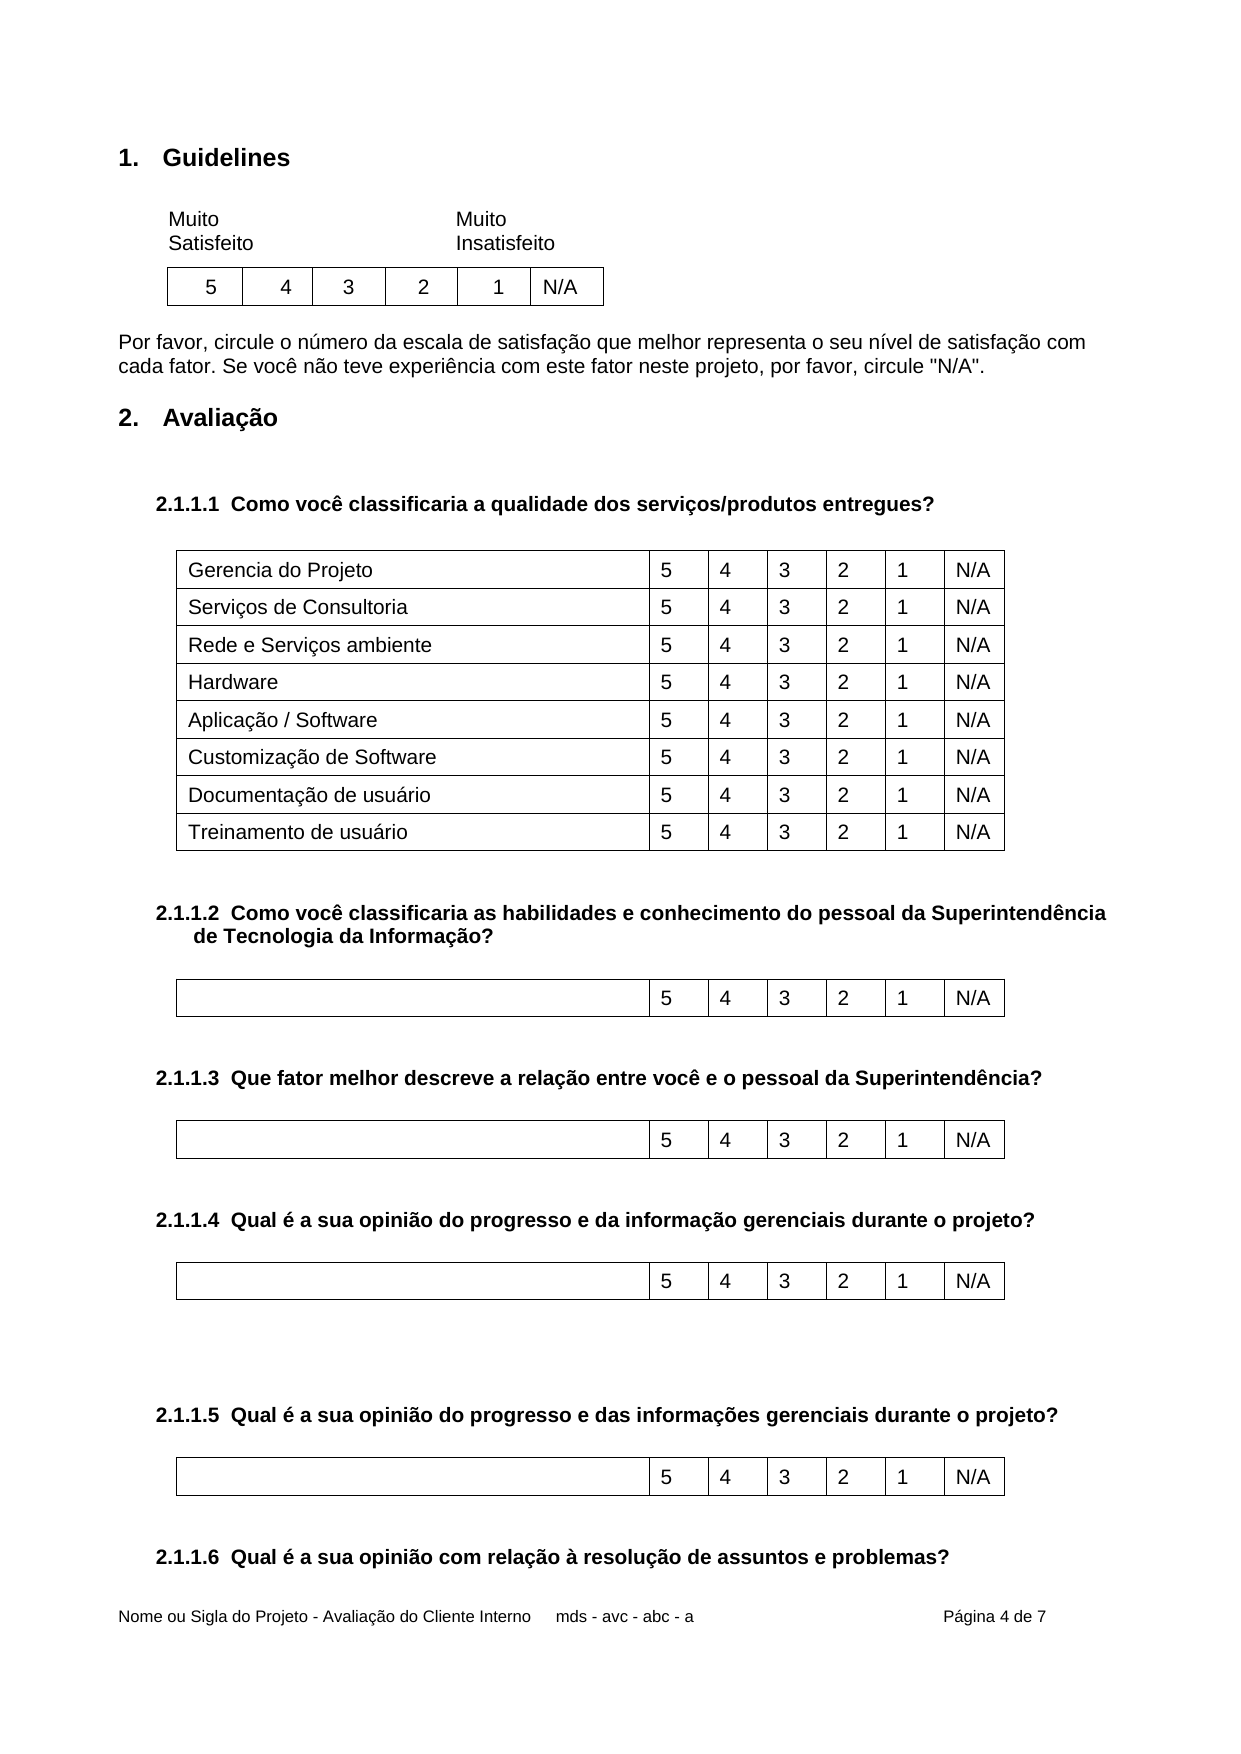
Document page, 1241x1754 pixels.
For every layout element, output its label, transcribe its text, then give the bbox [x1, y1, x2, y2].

table_cell Documentação de usuário [177, 776, 649, 813]
table_cell 3 [768, 814, 826, 850]
table_header 3 [768, 1121, 826, 1158]
subtitle Guidelines [118, 143, 1122, 172]
table_header N/A [531, 268, 603, 305]
table_cell Aplicação / Software [177, 701, 649, 738]
table_header 4 [709, 980, 767, 1016]
table_cell 3 [768, 701, 826, 738]
subtitle Como você classificaria a qualidade dos serviços/produtos entregues? [156, 491, 1122, 515]
table_header 2 [827, 980, 885, 1016]
table_cell 4 [709, 701, 767, 738]
table_cell 3 [768, 626, 826, 663]
table_header 5 [650, 980, 708, 1016]
table_header 3 [313, 268, 385, 305]
table_header 5 [168, 268, 242, 305]
table_header [177, 1263, 649, 1299]
table_header 4 [709, 1263, 767, 1299]
subtitle Que fator melhor descreve a relação entre você e o pessoal da Superintendência? [156, 1066, 1122, 1090]
subtitle Qual é a sua opinião do progresso e das informações gerenciais durante o projeto? [156, 1403, 1122, 1427]
table_header 5 [650, 551, 708, 588]
table_cell 4 [709, 814, 767, 850]
subtitle Qual é a sua opinião com relação à resolução de assuntos e problemas? [156, 1545, 1122, 1569]
table_cell 5 [650, 814, 708, 850]
table_cell 1 [886, 701, 944, 738]
table_header 4 [709, 551, 767, 588]
table_header 5 [650, 1263, 708, 1299]
table_cell 1 [886, 626, 944, 663]
table_header N/A [945, 1263, 1004, 1299]
table_cell 2 [827, 589, 885, 625]
table_header 2 [827, 1458, 885, 1495]
table_header 2 [386, 268, 457, 305]
table_header 3 [768, 1263, 826, 1299]
table_cell 2 [827, 776, 885, 813]
table_cell 5 [650, 626, 708, 663]
table_header 3 [768, 980, 826, 1016]
table_header N/A [945, 980, 1004, 1016]
table_cell 2 [827, 664, 885, 700]
table_cell Serviços de Consultoria [177, 589, 649, 625]
table_cell N/A [945, 701, 1004, 738]
table_cell N/A [945, 589, 1004, 625]
text Por favor, circule o número da escala de satisfação que melhor representa o seu nível de satisfação com cada fator. Se você não teve experiência com este fator neste projeto, por favor, circule "N/A". [118, 330, 1122, 378]
table_cell 3 [768, 589, 826, 625]
table_cell 1 [886, 739, 944, 775]
table_cell 3 [768, 776, 826, 813]
table_cell Hardware [177, 664, 649, 700]
table_cell 4 [709, 589, 767, 625]
table_cell N/A [945, 776, 1004, 813]
table_cell N/A [945, 739, 1004, 775]
table_header N/A [945, 1121, 1004, 1158]
table_header [177, 1121, 649, 1158]
table_cell 1 [886, 589, 944, 625]
text Muito Muito [168, 207, 1122, 231]
table_header 5 [650, 1458, 708, 1495]
table_cell 3 [768, 664, 826, 700]
table_header 2 [827, 1263, 885, 1299]
table_header 1 [886, 1263, 944, 1299]
table_cell 4 [709, 664, 767, 700]
table_cell 1 [886, 776, 944, 813]
table_header 5 [650, 1121, 708, 1158]
table_header [177, 1458, 649, 1495]
table_header 1 [458, 268, 530, 305]
table_cell Rede e Serviços ambiente [177, 626, 649, 663]
table_cell 4 [709, 626, 767, 663]
subtitle Qual é a sua opinião do progresso e da informação gerenciais durante o projeto? [156, 1208, 1122, 1232]
table_cell 5 [650, 776, 708, 813]
table_cell 4 [709, 739, 767, 775]
table_cell 5 [650, 664, 708, 700]
table_cell N/A [945, 626, 1004, 663]
table_header [177, 980, 649, 1016]
table_header 1 [886, 1458, 944, 1495]
table_header 1 [886, 551, 944, 588]
table_cell 5 [650, 739, 708, 775]
table_cell N/A [945, 664, 1004, 700]
table_cell N/A [945, 814, 1004, 850]
table_header 4 [243, 268, 312, 305]
table_header 1 [886, 1121, 944, 1158]
table_cell Customização de Software [177, 739, 649, 775]
table_header Gerencia do Projeto [177, 551, 649, 588]
table_header 4 [709, 1458, 767, 1495]
table_header N/A [945, 1458, 1004, 1495]
table_cell 2 [827, 626, 885, 663]
table_cell 3 [768, 739, 826, 775]
table_cell 1 [886, 814, 944, 850]
table_cell 2 [827, 701, 885, 738]
table_header 1 [886, 980, 944, 1016]
table_cell 5 [650, 701, 708, 738]
table_header 3 [768, 1458, 826, 1495]
table_header 3 [768, 551, 826, 588]
table_header 2 [827, 1121, 885, 1158]
subtitle Avaliação [118, 403, 1122, 431]
subtitle Como você classificaria as habilidades e conhecimento do pessoal da Superintendência de Tecnologia da Informação? [156, 900, 1122, 948]
table_cell 2 [827, 739, 885, 775]
table_cell Treinamento de usuário [177, 814, 649, 850]
table_header N/A [945, 551, 1004, 588]
text Satisfeito Insatisfeito [168, 231, 1222, 255]
table_cell 1 [886, 664, 944, 700]
table_cell 5 [650, 589, 708, 625]
table_header 2 [827, 551, 885, 588]
table_cell 4 [709, 776, 767, 813]
table_cell 2 [827, 814, 885, 850]
table_header 4 [709, 1121, 767, 1158]
